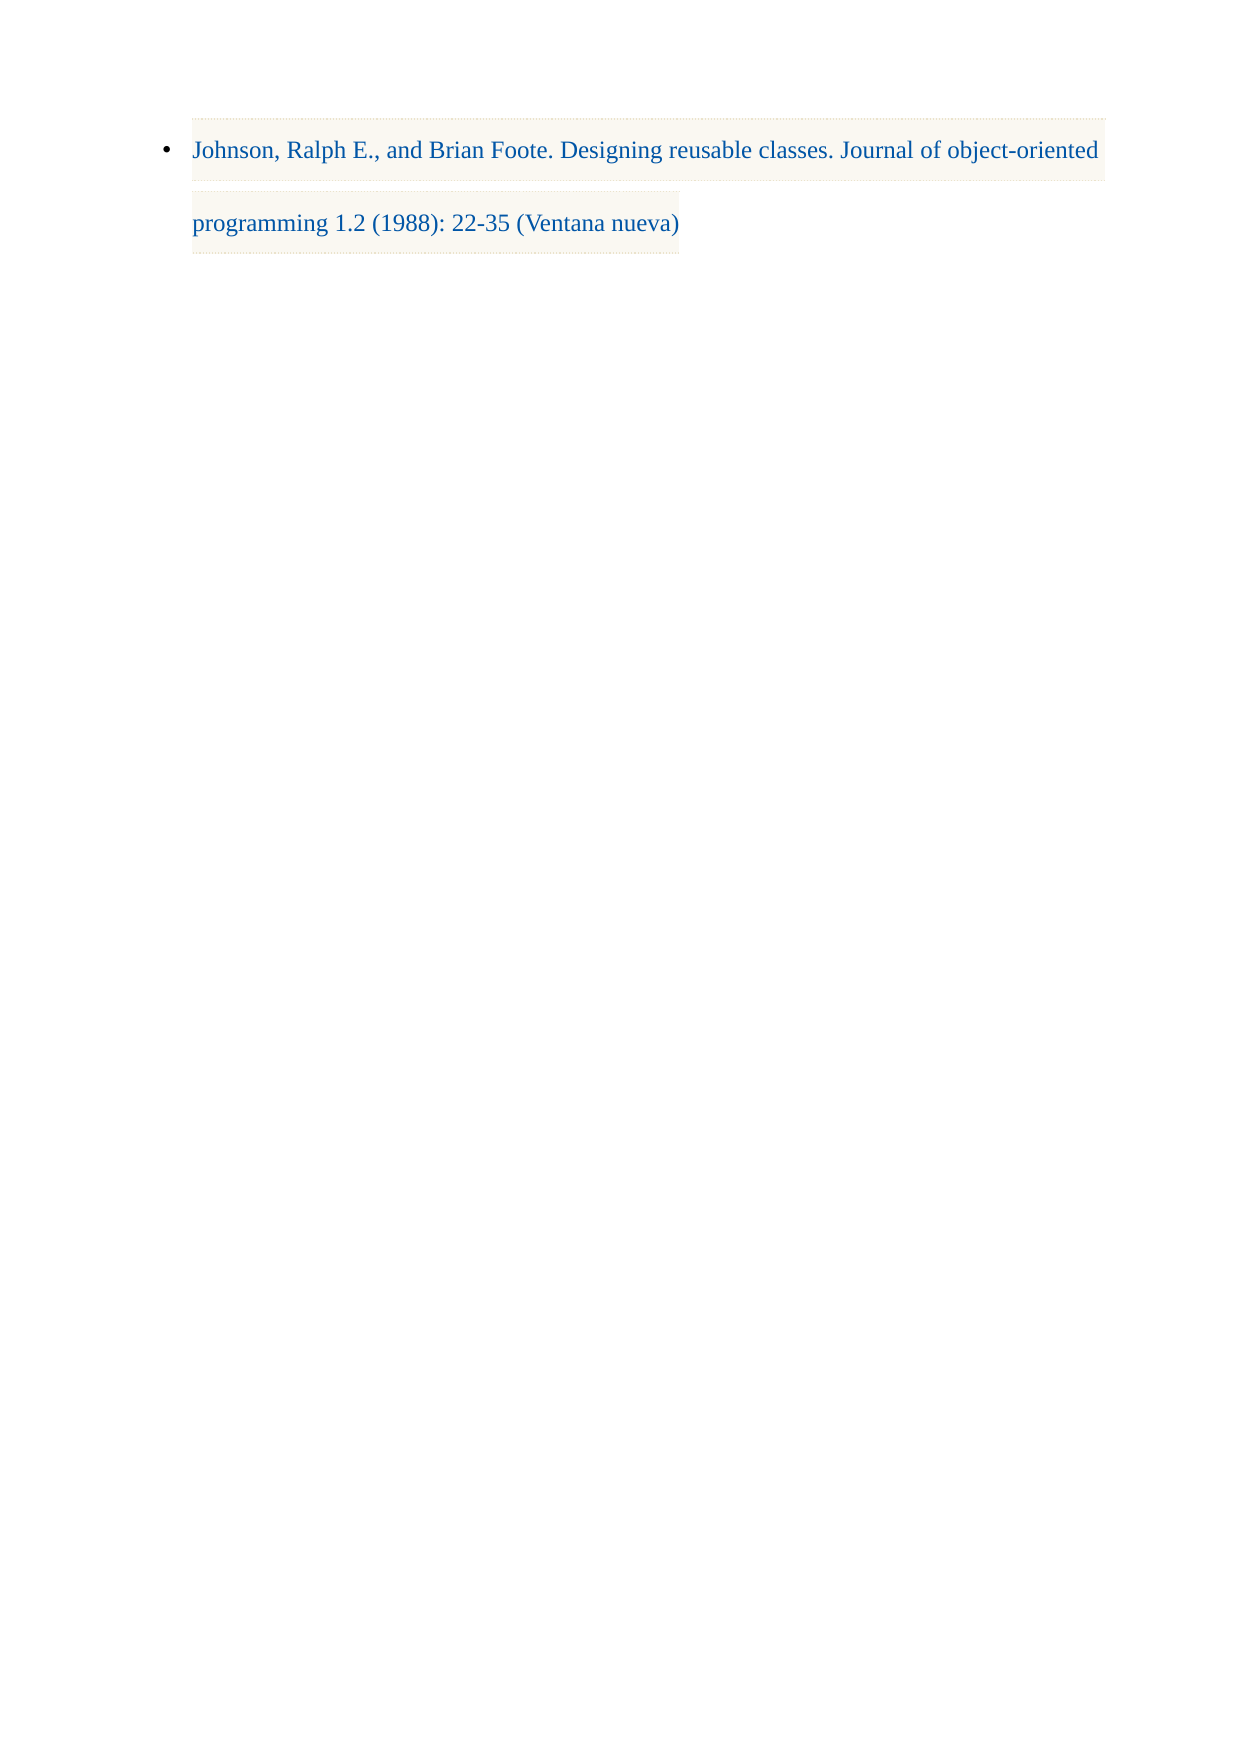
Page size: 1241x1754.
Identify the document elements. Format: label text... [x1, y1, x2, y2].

list Johnson, Ralph E., and Brian Foote. Designing reusable classes. Journal of object-oriented programming 1.2 (1988): 22-35 (Ventana nueva) [162, 118, 1122, 254]
